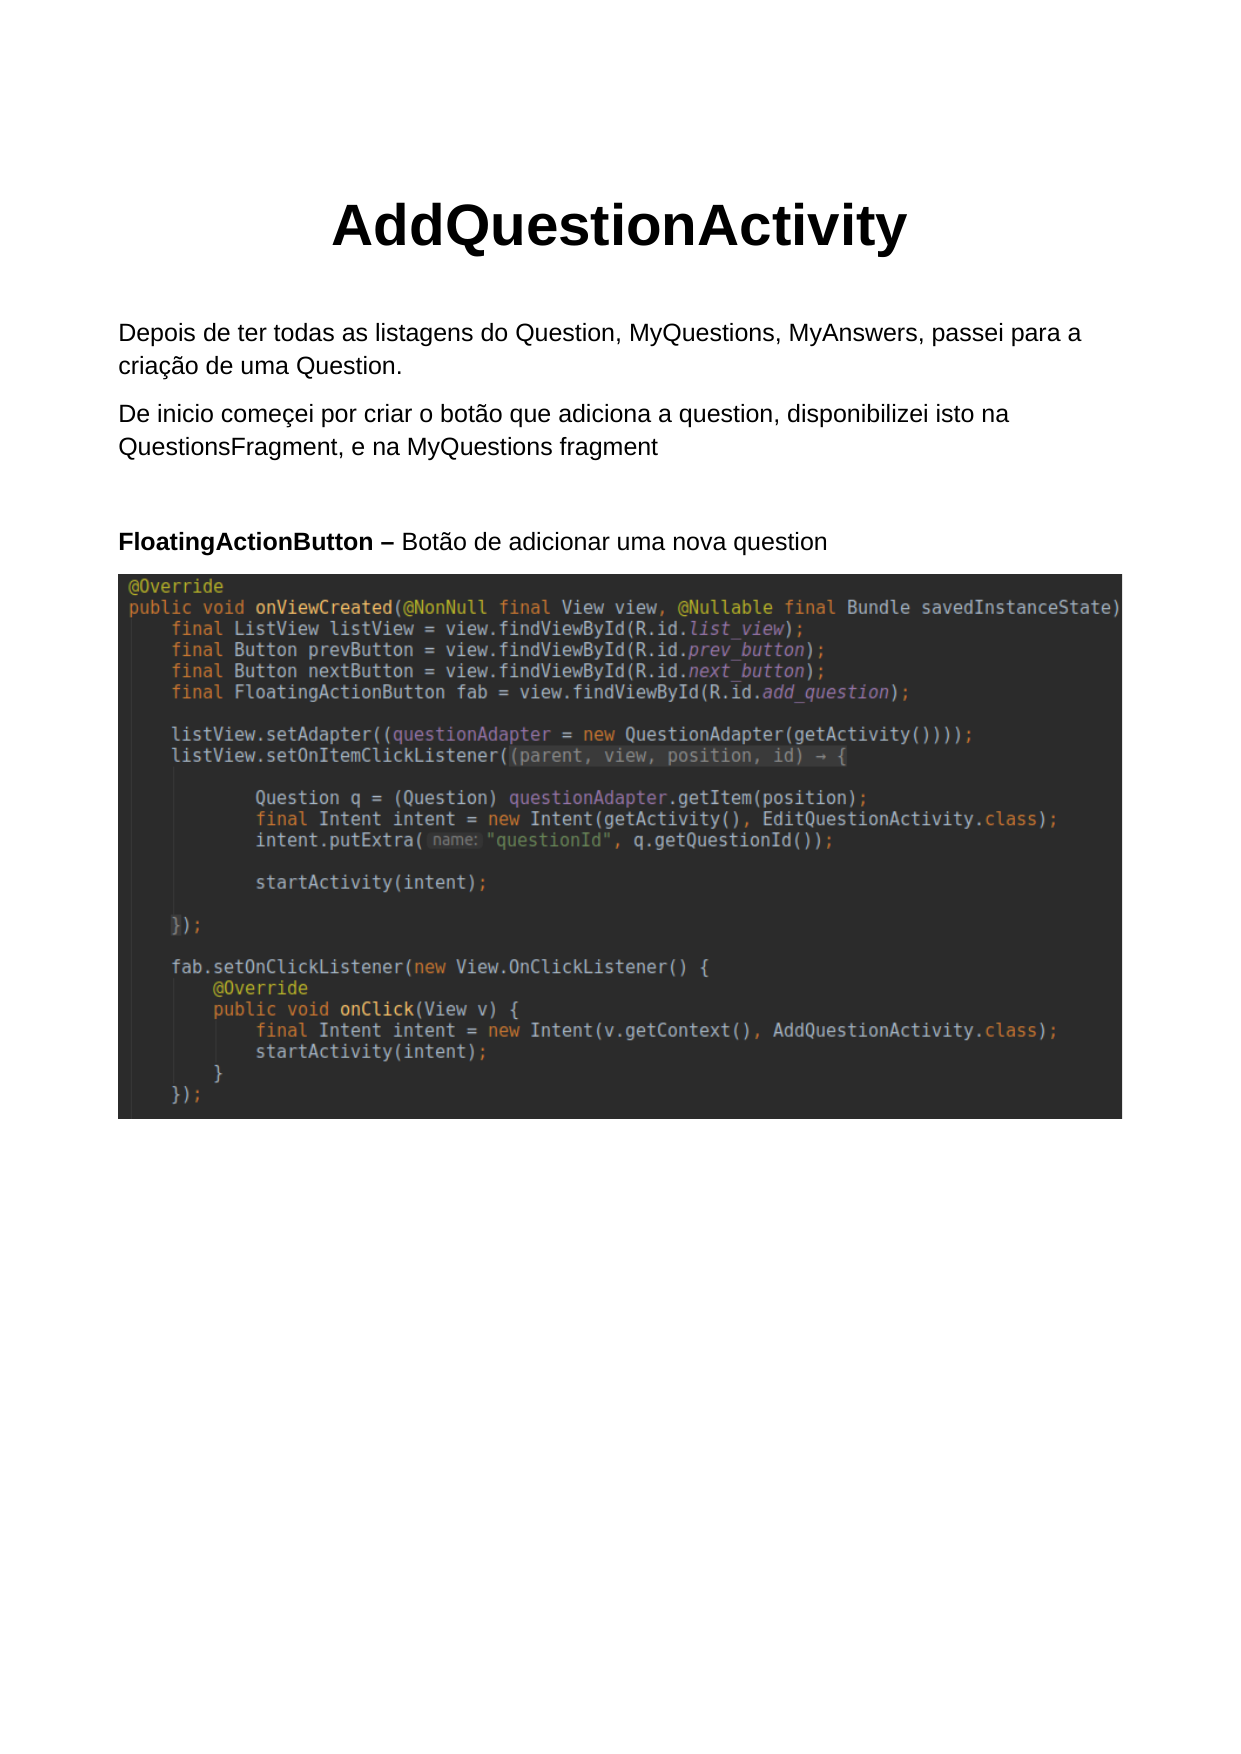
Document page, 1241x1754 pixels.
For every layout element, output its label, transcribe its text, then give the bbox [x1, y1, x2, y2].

text FloatingActionButton – Botão de adicionar uma nova question [118, 527, 1122, 556]
picture [118, 574, 1123, 1119]
text De inicio começei por criar o botão que adiciona a question, disponibilizei isto na QuestionsFragment, e na MyQuestions fragment [118, 398, 1122, 460]
subtitle AddQuestionActivity [118, 191, 1122, 258]
text Depois de ter todas as listagens do Question, MyQuestions, MyAnswers, passei para a criação de uma Question. [118, 318, 1122, 380]
